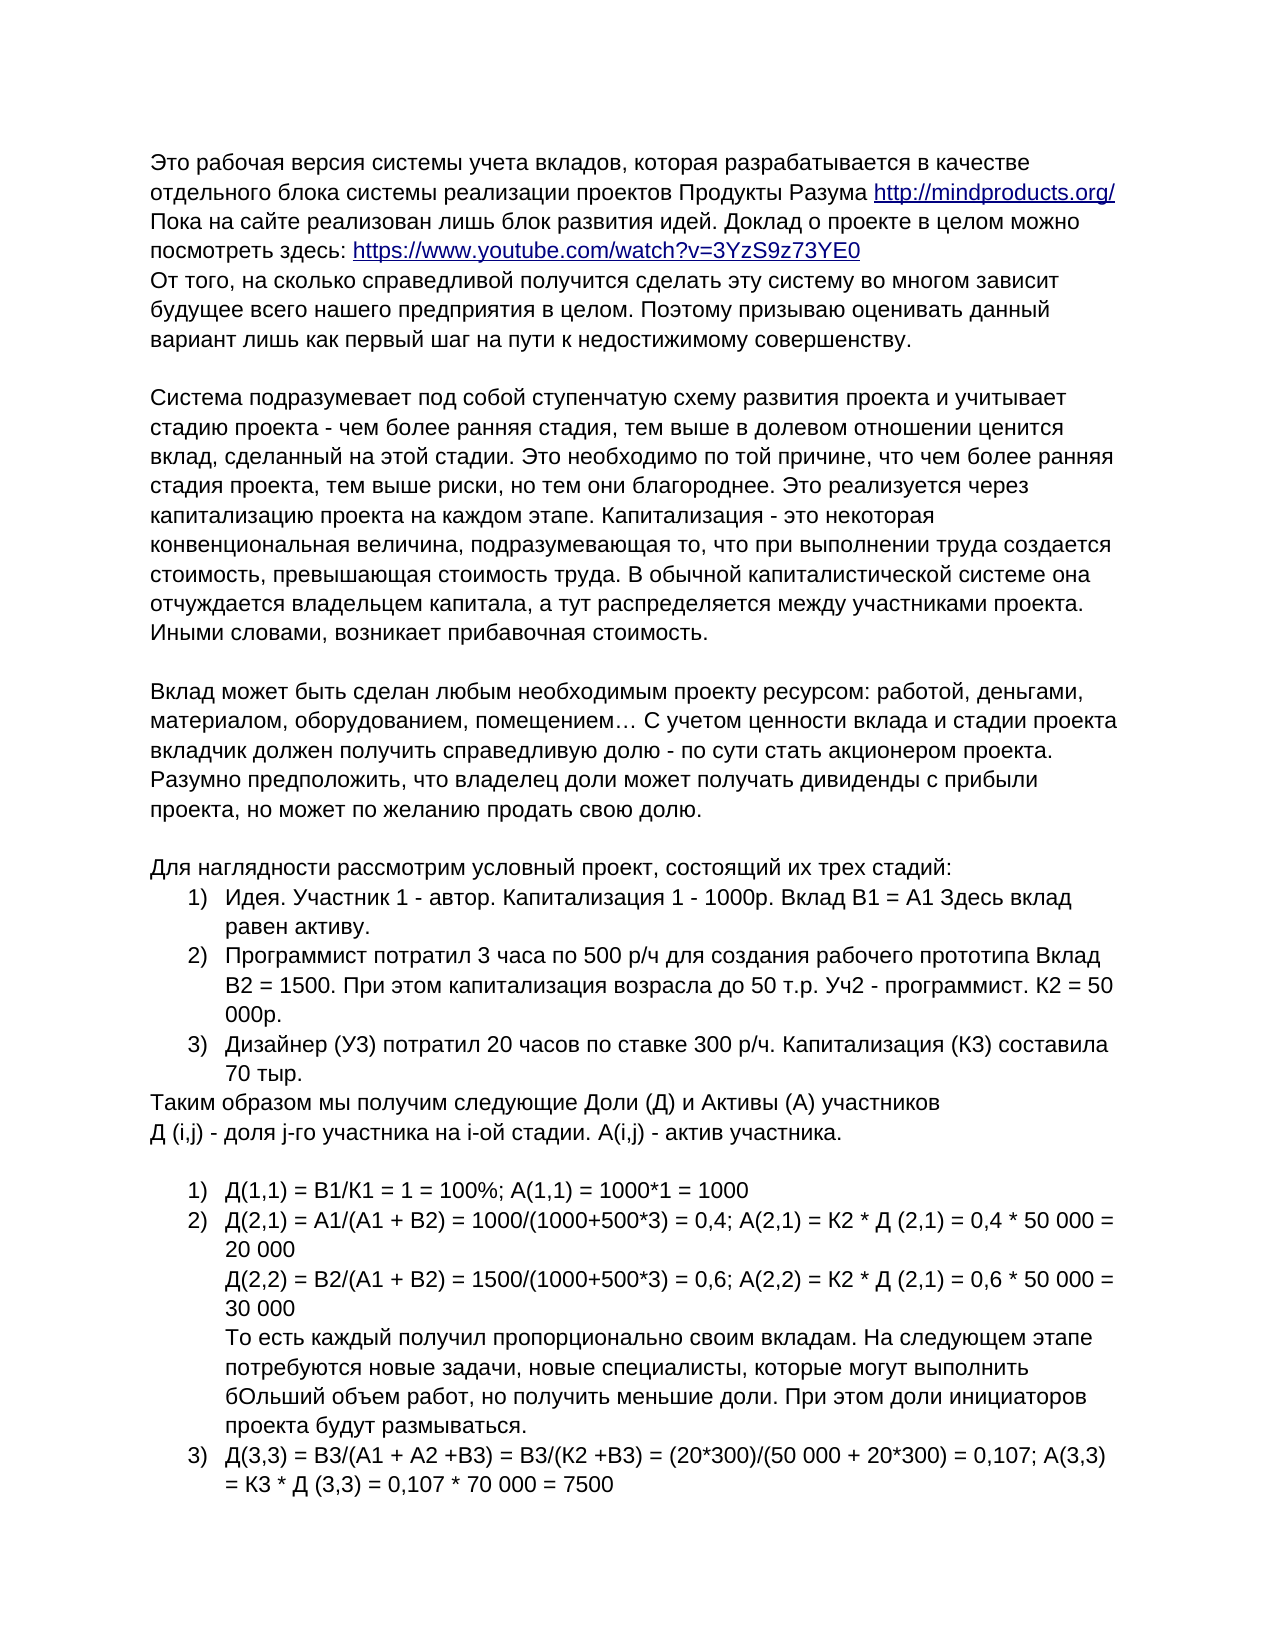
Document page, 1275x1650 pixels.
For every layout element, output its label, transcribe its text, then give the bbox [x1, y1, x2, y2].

text От того, на сколько справедливой получится сделать эту систему во многом зависит будущее всего нашего предприятия в целом. Поэтому призываю оценивать данный вариант лишь как первый шаг на пути к недостижимому совершенству. [150, 267, 1125, 352]
list Идея. Участник 1 - автор. Капитализация 1 - 1000р. Вклад В1 = А1 Здесь вклад равен активу. [187, 884, 1125, 939]
text Вклад может быть сделан любым необходимым проекту ресурсом: работой, деньгами, материалом, оборудованием, помещением… С учетом ценности вклада и стадии проекта вкладчик должен получить справедливую долю - по сути стать акционером проекта. Разумно предположить, что владелец доли может получать дивиденды с прибыли проекта, но может по желанию продать свою долю. [150, 679, 1125, 822]
text Для наглядности рассмотрим условный проект, состоящий их трех стадий: [150, 855, 1125, 881]
text Это рабочая версия системы учета вкладов, которая разрабатывается в качестве отдельного блока системы реализации проектов Продукты Разума http://mindproducts.org/ [150, 150, 1125, 205]
list Дизайнер (У3) потратил 20 часов по ставке 300 р/ч. Капитализация (К3) составила 70 тыр. [187, 1031, 1125, 1086]
text Система подразумевает под собой ступенчатую схему развития проекта и учитывает стадию проекта - чем более ранняя стадия, тем выше в долевом отношении ценится вклад, сделанный на этой стадии. Это необходимо по той причине, что чем более ранняя стадия проекта, тем выше риски, но тем они благороднее. Это реализуется через капитализацию проекта на каждом этапе. Капитализация - это некоторая конвенциональная величина, подразумевающая то, что при выполнении труда создается стоимость, превышающая стоимость труда. В обычной капиталистической системе она отчуждается владельцем капитала, а тут распределяется между участниками проекта. Иными словами, возникает прибавочная стоимость. [150, 385, 1125, 646]
list Д(1,1) = В1/К1 = 1 = 100%; А(1,1) = 1000*1 = 1000 [187, 1178, 1125, 1204]
list Программист потратил 3 часа по 500 р/ч для создания рабочего прототипа Вклад В2 = 1500. При этом капитализация возрасла до 50 т.р. Уч2 - программист. К2 = 50 000р. [187, 943, 1125, 1027]
text Д (i,j) - доля j-го участника на i-ой стадии. A(i,j) - актив участника. [150, 1119, 1125, 1145]
text Таким образом мы получим следующие Доли (Д) и Активы (А) участников [150, 1090, 1125, 1116]
text Пока на сайте реализован лишь блок развития идей. Доклад о проекте в целом можно посмотреть здесь: https://www.youtube.com/watch?v=3YzS9z73YE0 [150, 209, 1125, 264]
list Д(3,3) = В3/(А1 + А2 +В3) = В3/(К2 +В3) = (20*300)/(50 000 + 20*300) = 0,107; А(3,3) = К3 * Д (3,3) = 0,107 * 70 000 = 7500 [187, 1442, 1125, 1497]
list Д(2,1) = A1/(А1 + В2) = 1000/(1000+500*3) = 0,4; А(2,1) = К2 * Д (2,1) = 0,4 * 50 000 = 20 000 Д(2,2) = В2/(А1 + В2) = 1500/(1000+500*3) = 0,6; А(2,2) = К2 * Д (2,1) = 0,6 * 50 000 = 30 000 То есть каждый получил пропорционально своим вкладам. На следующем этапе потребуются новые задачи, новые специалисты, которые могут выполнить бОльший объем работ, но получить меньшие доли. При этом доли инициаторов проекта будут размываться. [187, 1207, 1125, 1439]
